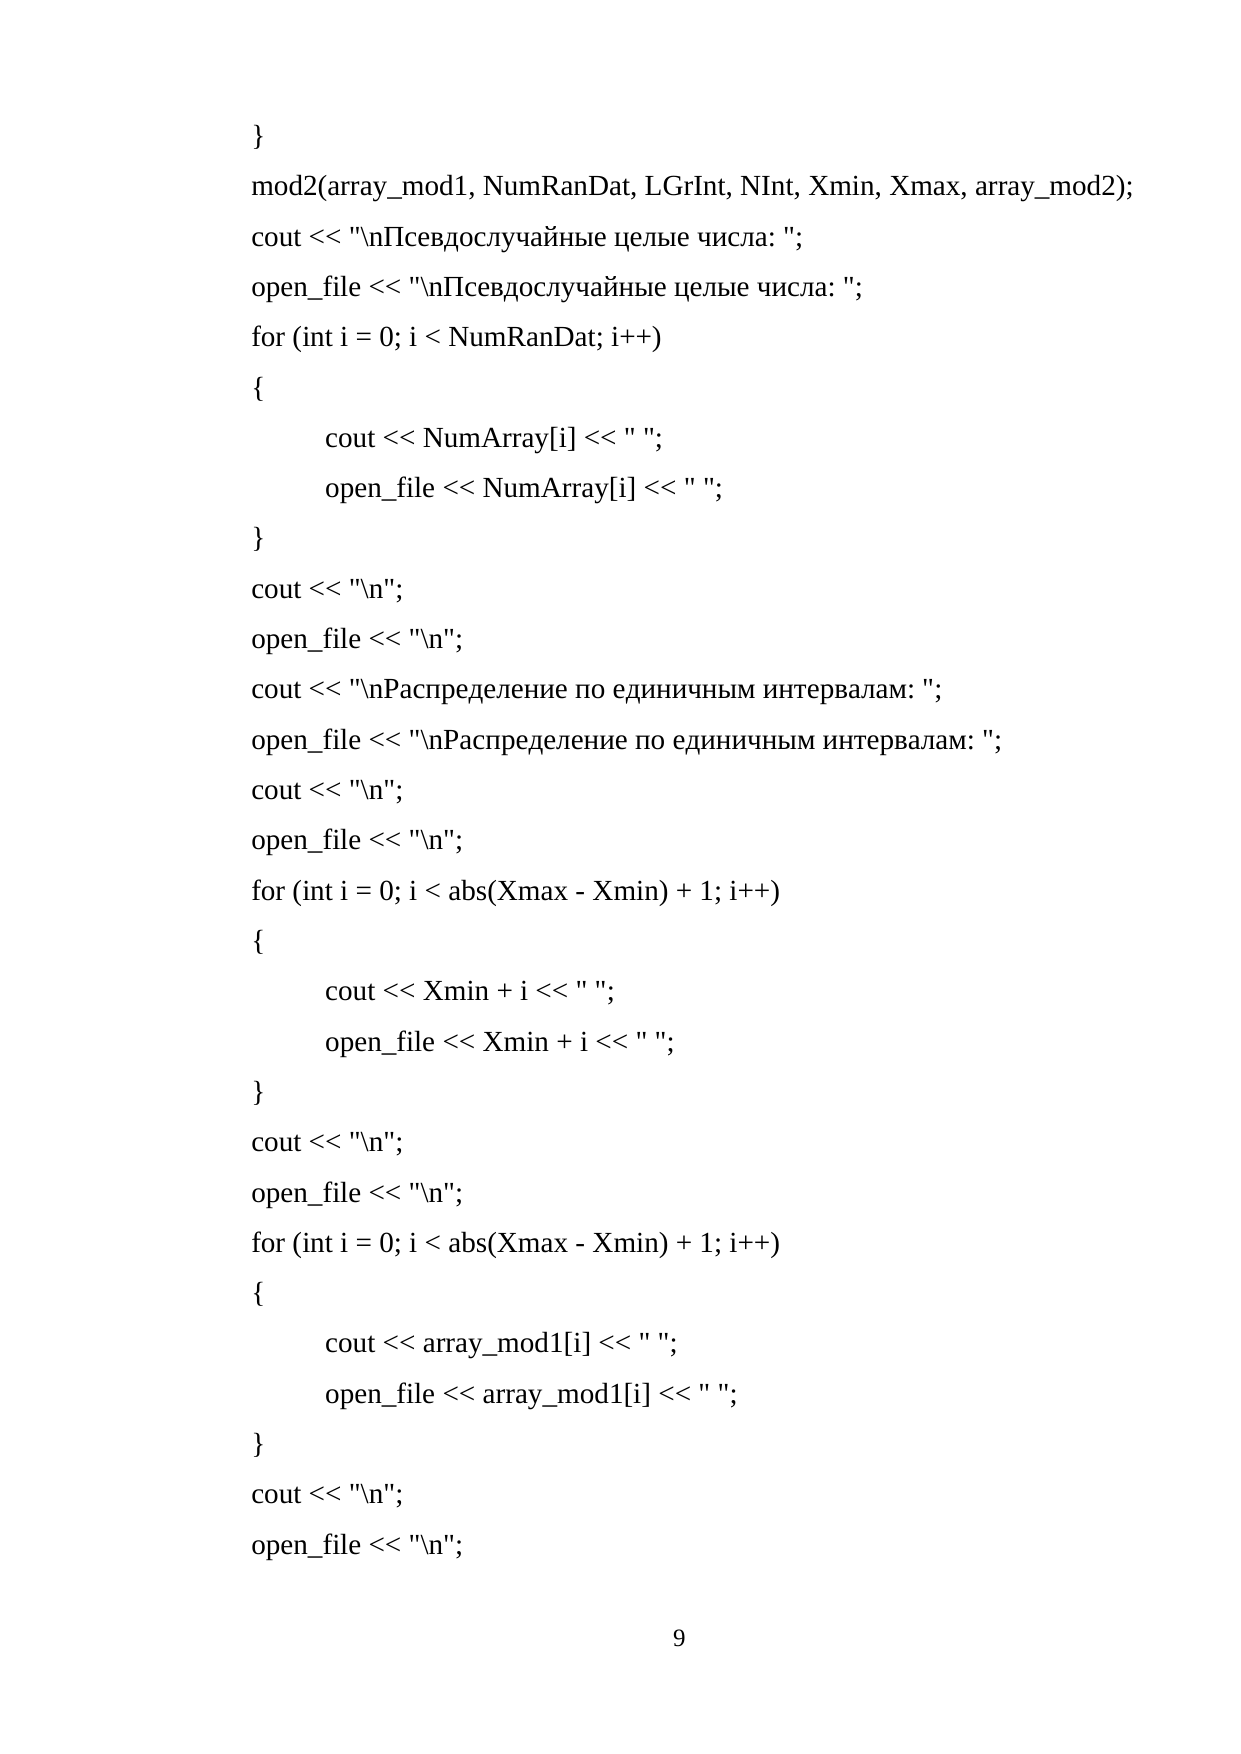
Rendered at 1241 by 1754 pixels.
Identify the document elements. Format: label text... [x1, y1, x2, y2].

text for (int i = 0; i < abs(Xmax - Xmin) + 1; i++) [177, 873, 1181, 906]
text mod2(array_mod1, NumRanDat, LGrInt, NInt, Xmin, Xmax, array_mod2); [177, 168, 1181, 202]
text open_file << Xmin + i << " "; [177, 1024, 1181, 1057]
text open_file << NumArray[i] << " "; [177, 470, 1181, 504]
text cout << "\n"; [177, 1124, 1181, 1158]
text open_file << "\n"; [177, 1175, 1181, 1208]
text cout << NumArray[i] << " "; [177, 420, 1181, 453]
text open_file << "\nПсевдослучайные целые числа: "; [177, 269, 1181, 303]
text cout << "\n"; [177, 772, 1181, 806]
text { [177, 370, 1181, 403]
text cout << array_mod1[i] << " "; [177, 1326, 1181, 1359]
text { [177, 923, 1181, 957]
text } [177, 1074, 1181, 1108]
text open_file << "\nРаспределение по единичным интервалам: "; [177, 722, 1181, 755]
text open_file << array_mod1[i] << " "; [177, 1376, 1181, 1409]
text { [177, 1275, 1181, 1309]
text cout << "\n"; [177, 1477, 1181, 1510]
text cout << Xmin + i << " "; [177, 973, 1181, 1007]
text cout << "\nПсевдослучайные целые числа: "; [177, 219, 1181, 252]
text cout << "\n"; [177, 571, 1181, 604]
text } [177, 1426, 1181, 1460]
text } [177, 521, 1181, 554]
text open_file << "\n"; [177, 621, 1181, 655]
text open_file << "\n"; [177, 1527, 1181, 1560]
text cout << "\nРаспределение по единичным интервалам: "; [177, 672, 1181, 705]
text } [177, 118, 1181, 152]
text for (int i = 0; i < NumRanDat; i++) [177, 319, 1181, 353]
text open_file << "\n"; [177, 822, 1181, 856]
text for (int i = 0; i < abs(Xmax - Xmin) + 1; i++) [177, 1225, 1181, 1258]
